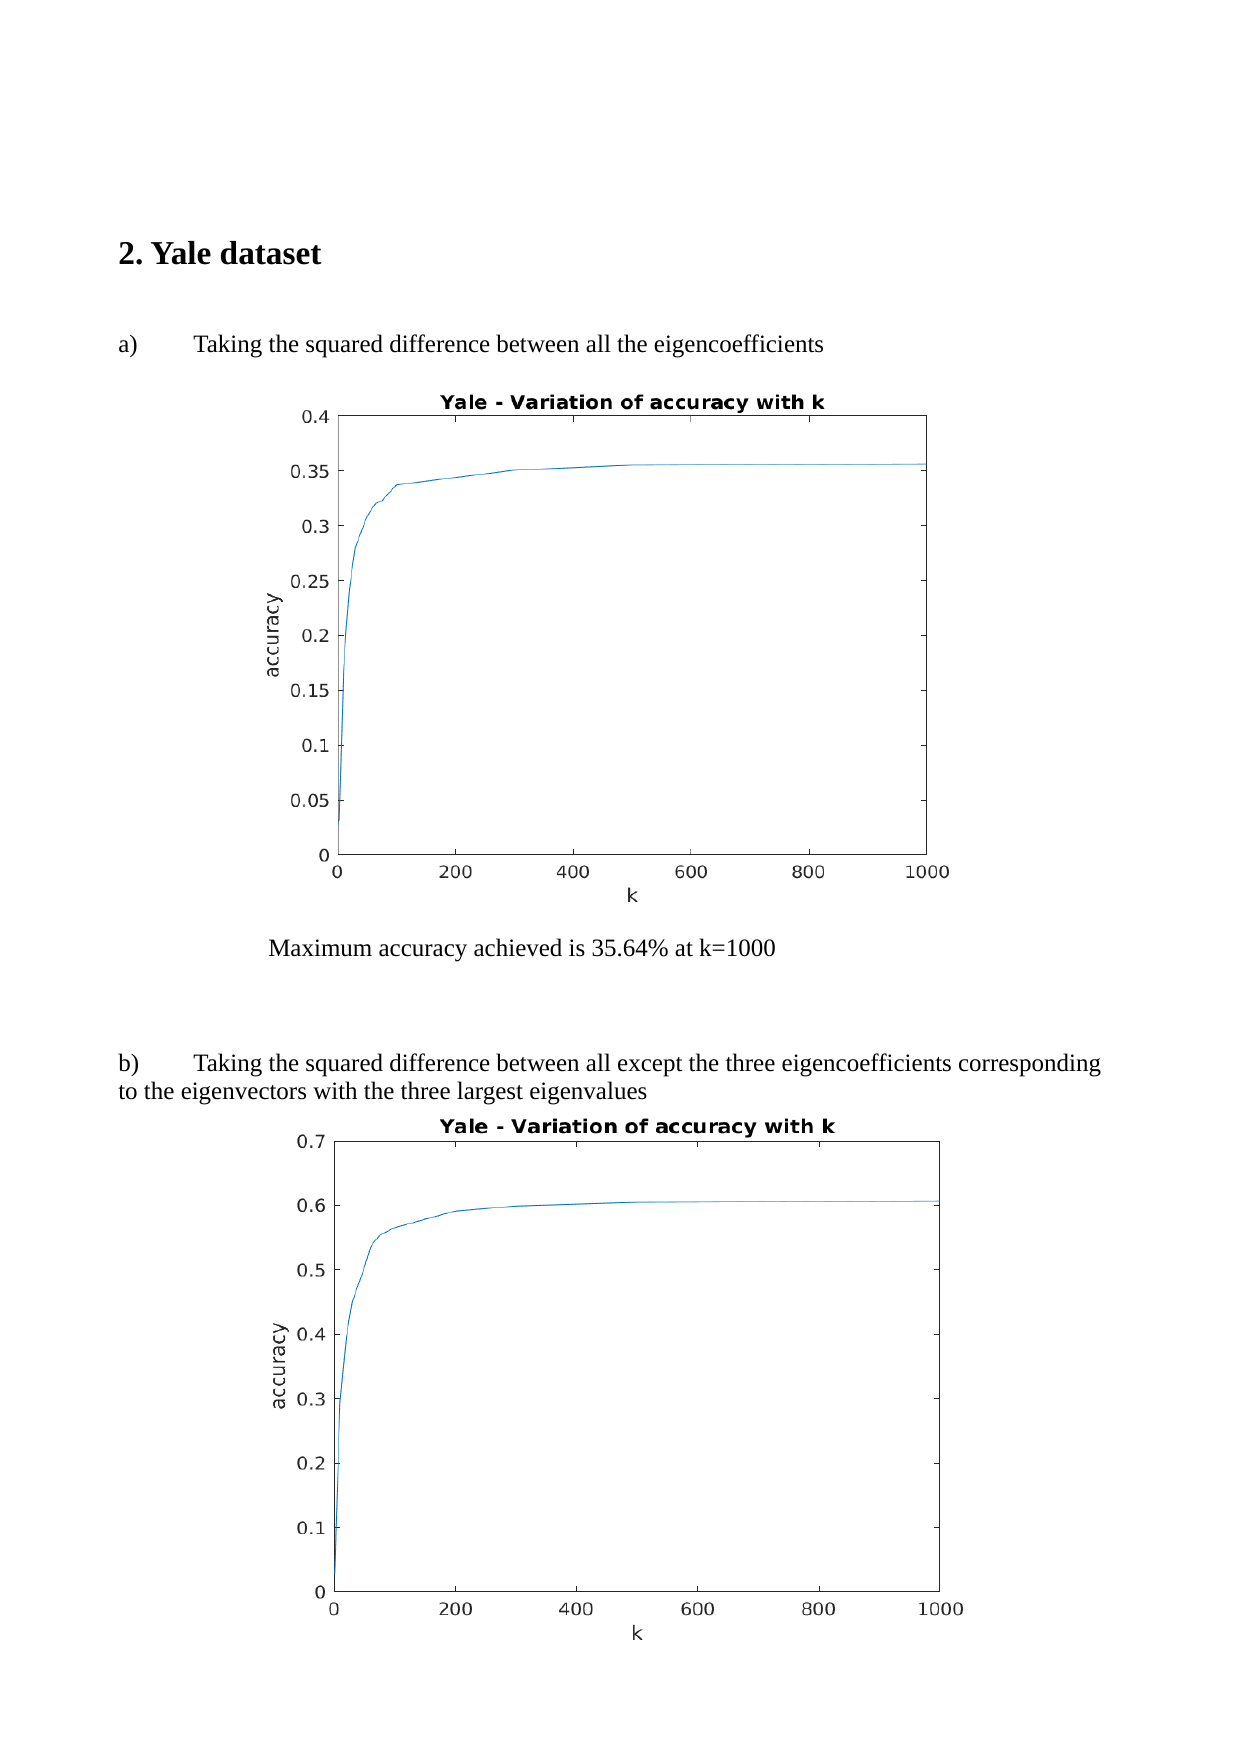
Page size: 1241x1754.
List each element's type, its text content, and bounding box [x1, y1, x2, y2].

text b) Taking the squared difference between all except the three eigencoefficients corresponding to the eigenvectors with the three largest eigenvalues [118, 1048, 1122, 1105]
text 2. Yale dataset [118, 233, 1122, 271]
picture [272, 1116, 964, 1641]
picture [265, 392, 950, 903]
text a) Taking the squared difference between all the eigencoefficients [118, 329, 1122, 358]
text Maximum accuracy achieved is 35.64% at k=1000 [118, 933, 1122, 961]
